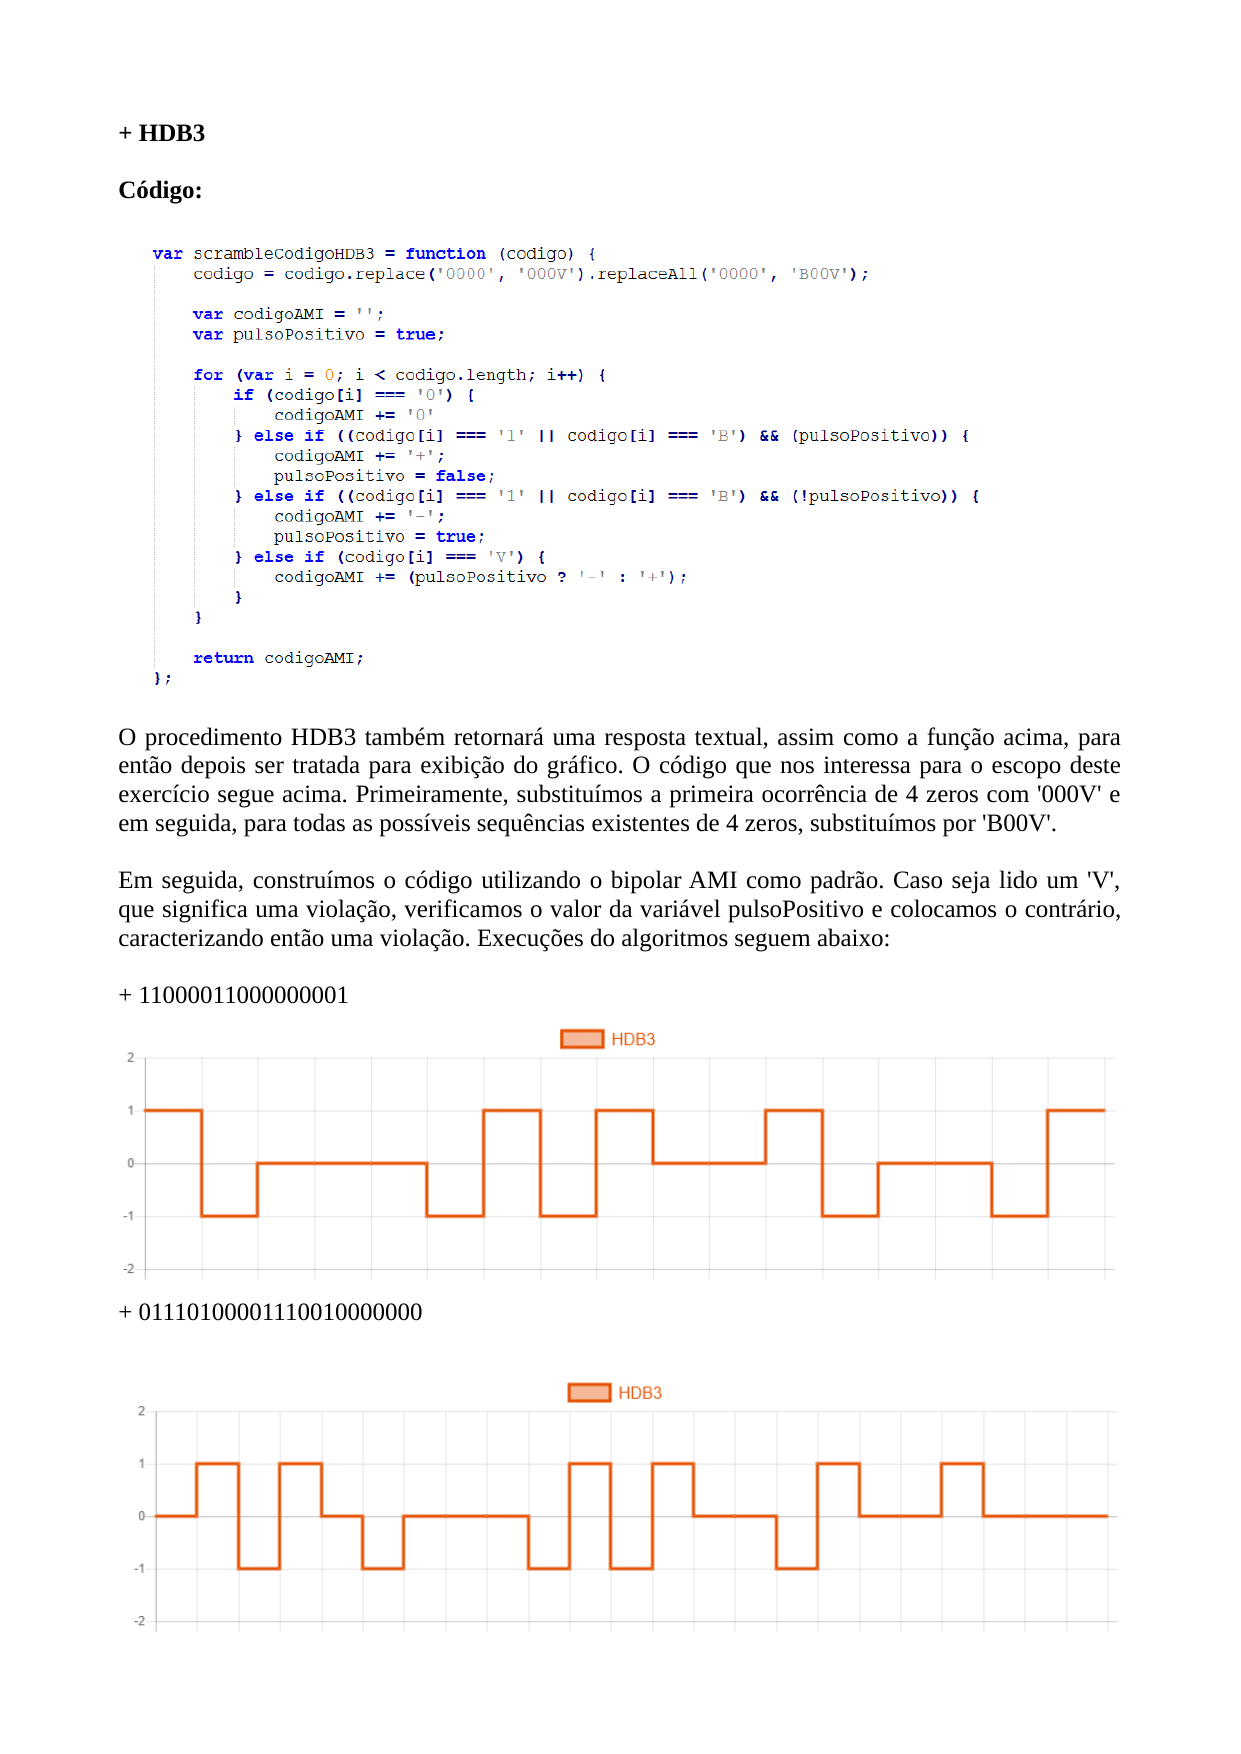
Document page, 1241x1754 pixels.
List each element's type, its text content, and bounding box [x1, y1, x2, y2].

text + HDB3 [118, 118, 1122, 147]
picture [144, 238, 985, 691]
text Em seguida, construímos o código utilizando o bipolar AMI como padrão. Caso seja lido um 'V', que significa uma violação, verificamos o valor da variável pulsoPositivo e colocamos o contrário, caracterizando então uma violação. Execuções do algoritmos seguem abaixo: [118, 866, 1122, 952]
text + 01110100001110010000000 [118, 1298, 1122, 1326]
picture [118, 1009, 1123, 1298]
text + 11000011000000001 [118, 981, 1122, 1009]
text Código: [118, 176, 1122, 204]
text O procedimento HDB3 também retornará uma resposta textual, assim como a função acima, para então depois ser tratada para exibição do gráfico. O código que nos interessa para o escopo deste exercício segue acima. Primeiramente, substituímos a primeira ocorrência de 4 zeros com '000V' e em seguida, para todas as possíveis sequências existentes de 4 zeros, substituímos por 'B00V'. [118, 722, 1122, 837]
picture [128, 1368, 1133, 1649]
